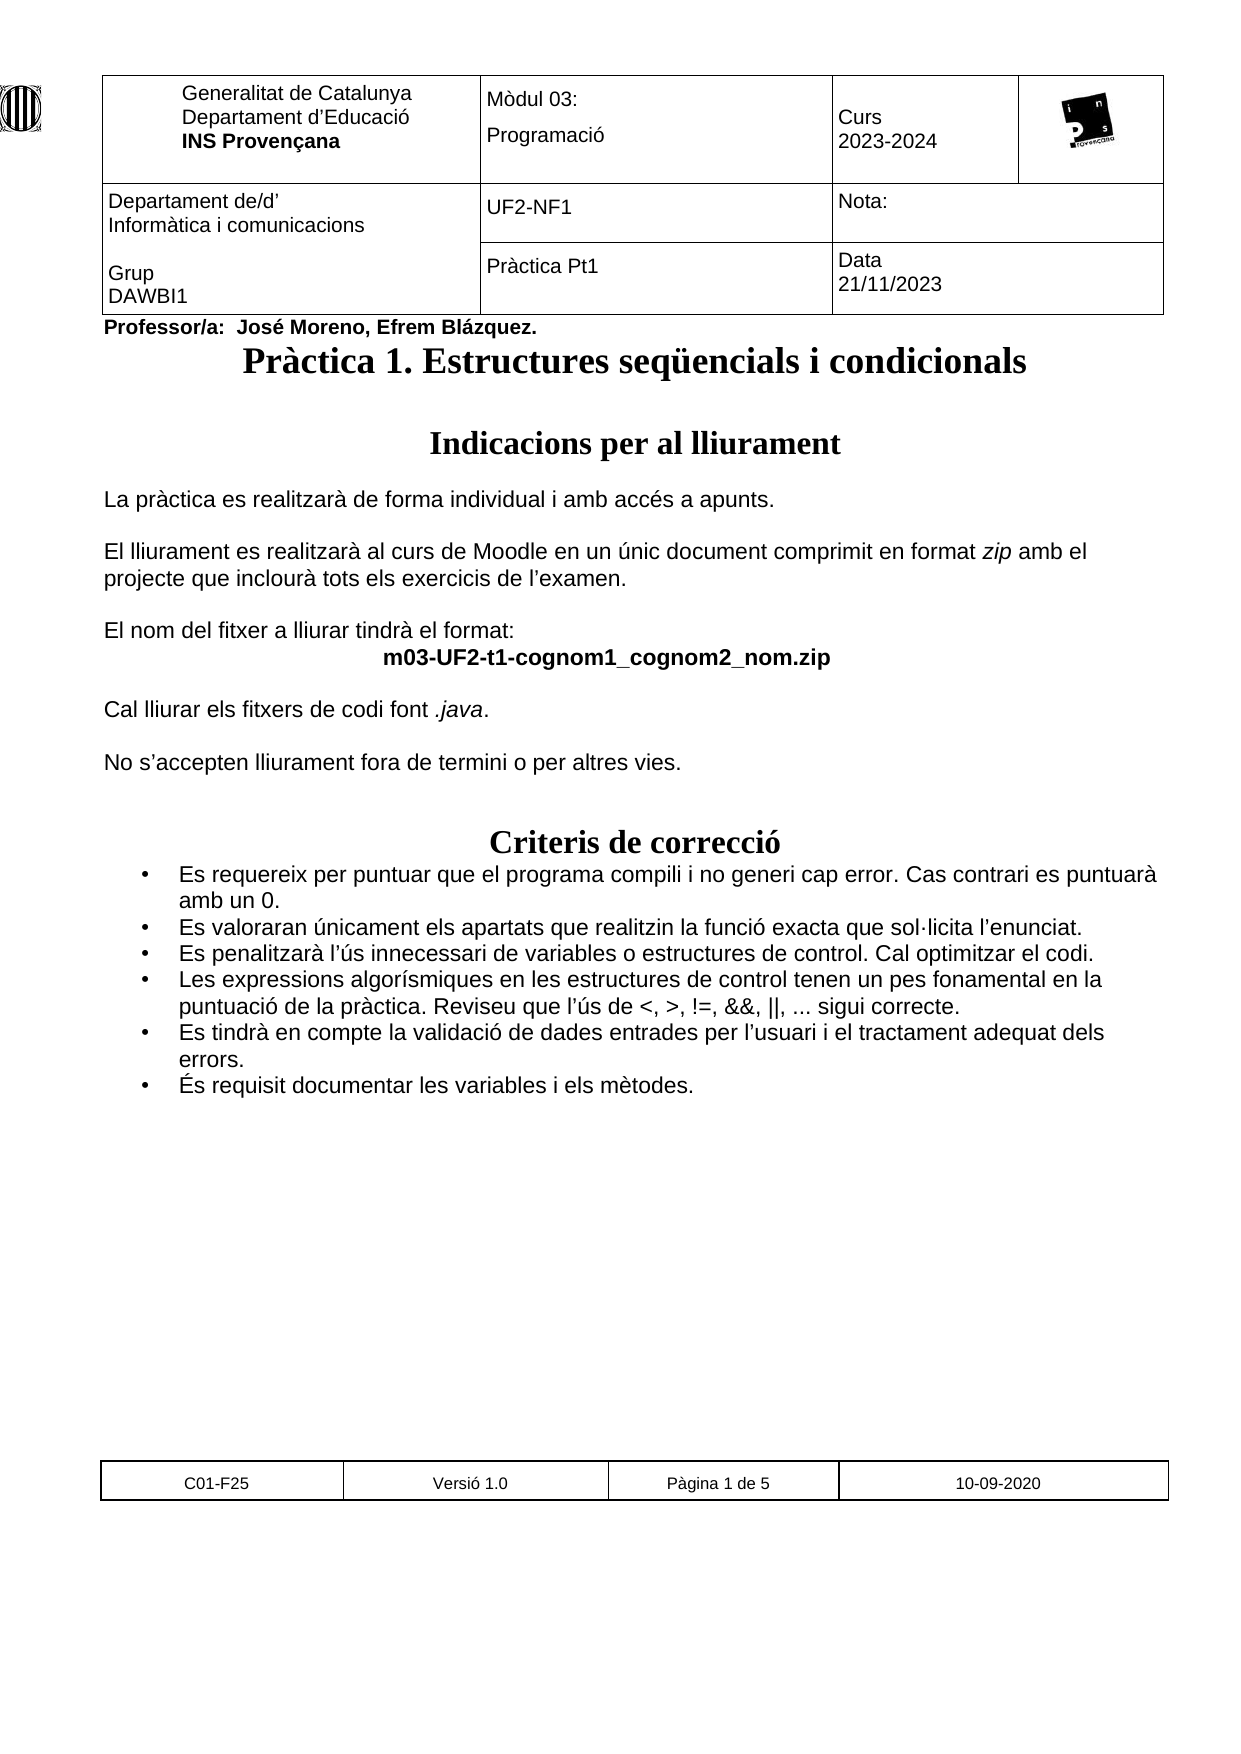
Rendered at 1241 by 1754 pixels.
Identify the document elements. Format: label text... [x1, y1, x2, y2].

subtitle Criteris de correcció [103, 823, 1167, 861]
text El lliurament es realitzarà al curs de Moodle en un únic document comprimit en format zip amb el projecte que inclourà tots els exercicis de l’examen. [103, 538, 1110, 591]
text No s’accepten lliurament fora de termini o per altres vies. [103, 749, 1110, 776]
list És requisit documentar les variables i els mètodes. [141, 1072, 1167, 1098]
text La pràctica es realitzarà de forma individual i amb accés a apunts. [103, 486, 1110, 512]
list Les expressions algorísmiques en les estructures de control tenen un pes fonamental en la puntuació de la pràctica. Reviseu que l’ús de <, >, !=, &&, ||, ... sigui correcte. [141, 966, 1167, 1019]
list Es penalitzarà l’ús innecessari de variables o estructures de control. Cal optimitzar el codi. [141, 940, 1167, 966]
picture [0, 85, 42, 132]
text m03-UF2-t1-cognom1_cognom2_nom.zip [103, 644, 1110, 670]
text El nom del fitxer a lliurar tindrà el format: [103, 617, 1110, 644]
subtitle Indicacions per al lliurament [103, 423, 1167, 462]
list Es tindrà en compte la validació de dades entrades per l’usuari i el tractament adequat dels errors. [141, 1019, 1167, 1072]
list Es valoraran únicament els apartats que realitzin la funció exacta que sol·licita l’enunciat. [141, 914, 1167, 940]
list Es requereix per puntuar que el programa compili i no generi cap error. Cas contrari es puntuarà amb un 0. [141, 861, 1167, 914]
subtitle Pràctica 1. Estructures seqüencials i condicionals [103, 338, 1167, 382]
text Cal lliurar els fitxers de codi font .java. [103, 696, 1110, 723]
picture [1045, 92, 1130, 148]
